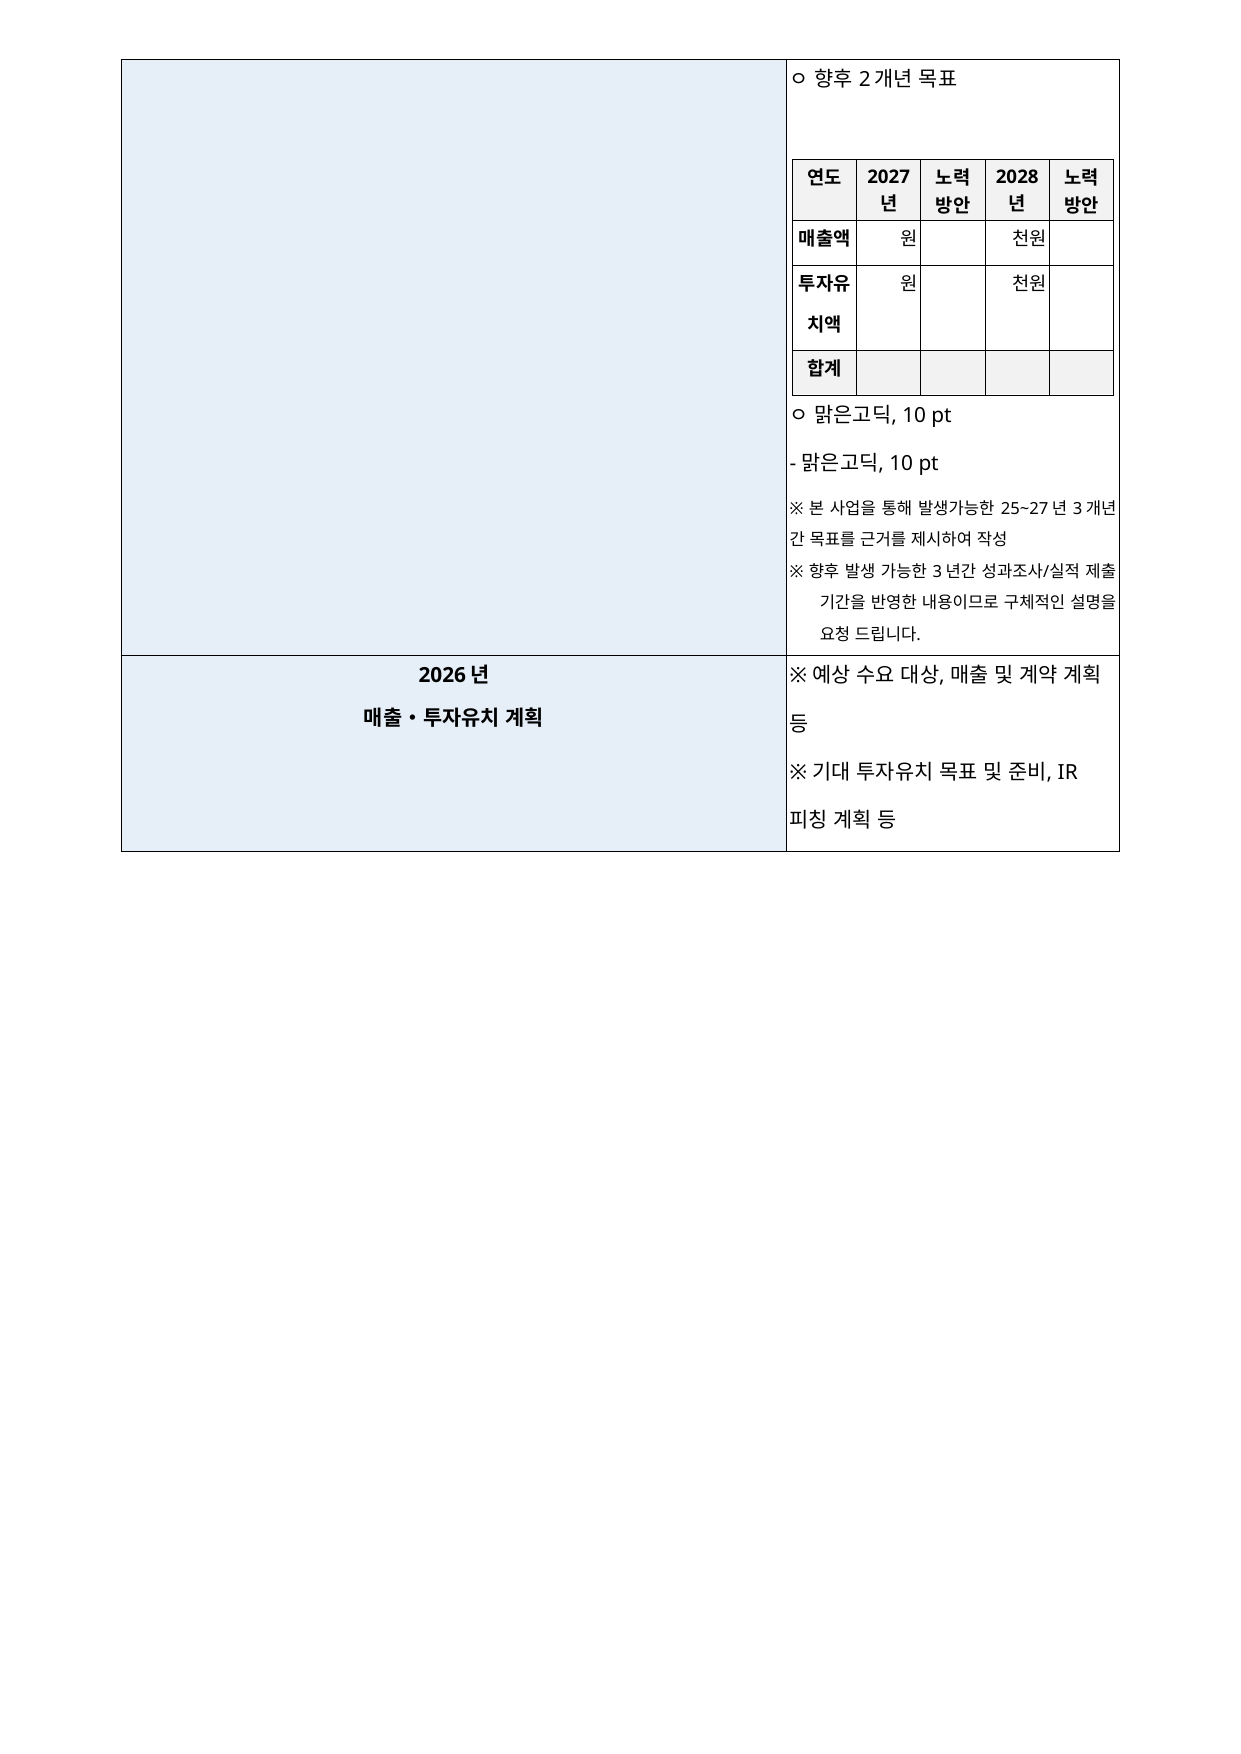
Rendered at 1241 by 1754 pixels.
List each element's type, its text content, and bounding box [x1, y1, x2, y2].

table_cell 2026년 매출‧투자유치 계획 [122, 656, 786, 851]
table_cell [921, 221, 985, 265]
table_cell [921, 266, 985, 350]
table_cell [1050, 351, 1113, 394]
table_header [122, 60, 786, 655]
table_cell [1050, 266, 1113, 350]
table_cell ※ 예상 수요 대상, 매출 및 계약 계획 등 ※ 기대 투자유치 목표 및 준비, IR 피칭 계획 등 [787, 656, 1119, 851]
table_cell 합계 [793, 351, 856, 394]
table_cell 매출액 [793, 221, 856, 265]
table_header 노력 방안 [1050, 160, 1113, 220]
table_cell 원 [857, 221, 920, 265]
table_header 2027년 [857, 160, 920, 220]
table_cell [986, 351, 1049, 394]
table_header 2028년 [986, 160, 1049, 220]
table_cell [1050, 221, 1113, 265]
table_cell 천원 [986, 266, 1049, 350]
table_cell 원 [857, 266, 920, 350]
table_cell 투자유치액 [793, 266, 856, 350]
table_header 연도 [793, 160, 856, 220]
table_header ㅇ 향후 2개년 목표 ㅇ 맑은고딕, 10 pt - 맑은고딕, 10 pt ※ 본 사업을 통해 발생가능한 25~27년 3개년 간 목표를 근거를 제시하여 작성 ※ 향후 발생 가능한 3년간 성과조사/실적 제출 기간을 반영한 내용이므로 구체적인 설명을 요청 드립니다. [787, 60, 1119, 655]
table_header 노력 방안 [921, 160, 985, 220]
table_cell 천원 [986, 221, 1049, 265]
table_cell [921, 351, 985, 394]
table_cell [857, 351, 920, 394]
